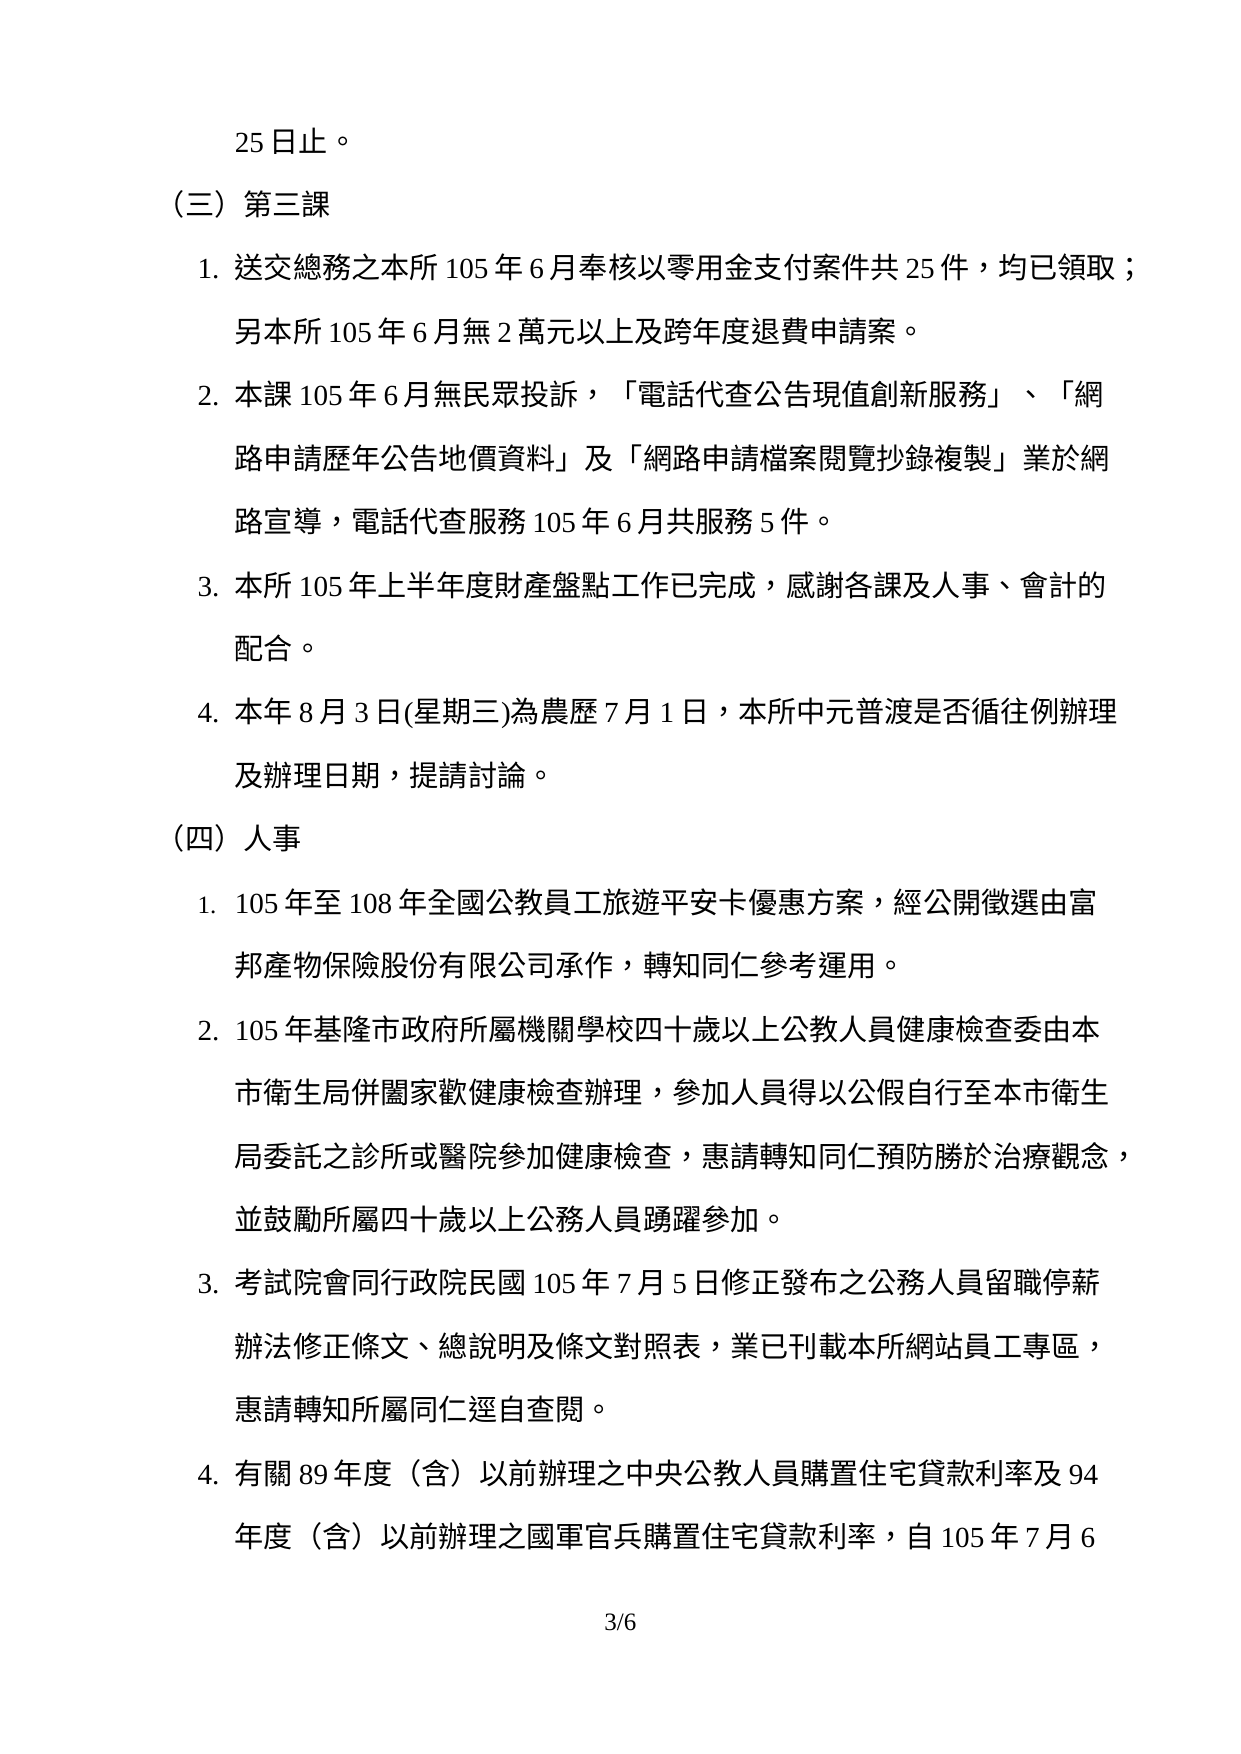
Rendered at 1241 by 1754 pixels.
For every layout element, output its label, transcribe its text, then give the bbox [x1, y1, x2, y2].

list 本課105年6月無民眾投訴，「電話代查公告現值創新服務」、「網路申請歷年公告地價資料」及「網路申請檔案閱覽抄錄複製」業於網路宣導，電話代查服務105年6月共服務5件。 [197, 372, 1122, 541]
list 25日止。 [197, 118, 1122, 160]
list 105年至108年全國公教員工旅遊平安卡優惠方案，經公開徵選由富邦產物保險股份有限公司承作，轉知同仁參考運用。 [197, 879, 1122, 985]
list 有關89年度（含）以前辦理之中央公教人員購置住宅貸款利率及94年度（含）以前辦理之國軍官兵購置住宅貸款利率，自105年7月6 [197, 1450, 1122, 1556]
list 本所105年上半年度財產盤點工作已完成，感謝各課及人事、會計的配合。 [197, 562, 1122, 668]
list 105年基隆市政府所屬機關學校四十歲以上公教人員健康檢查委由本市衛生局併闔家歡健康檢查辦理，參加人員得以公假自行至本市衛生局委託之診所或醫院參加健康檢查，惠請轉知同仁預防勝於治療觀念，並鼓勵所屬四十歲以上公務人員踴躍參加。 [197, 1006, 1122, 1239]
list 送交總務之本所105年6月奉核以零用金支付案件共25件，均已領取；另本所105年6月無2萬元以上及跨年度退費申請案。 [197, 245, 1122, 351]
list 人事 [156, 816, 1122, 858]
list 第三課 [156, 182, 1122, 224]
list 考試院會同行政院民國105年7月5日修正發布之公務人員留職停薪辦法修正條文、總說明及條文對照表，業已刊載本所網站員工專區，惠請轉知所屬同仁逕自查閱。 [197, 1260, 1122, 1429]
list 本年8月3日(星期三)為農歷7月1日，本所中元普渡是否循往例辦理及辦理日期，提請討論。 [197, 689, 1122, 795]
